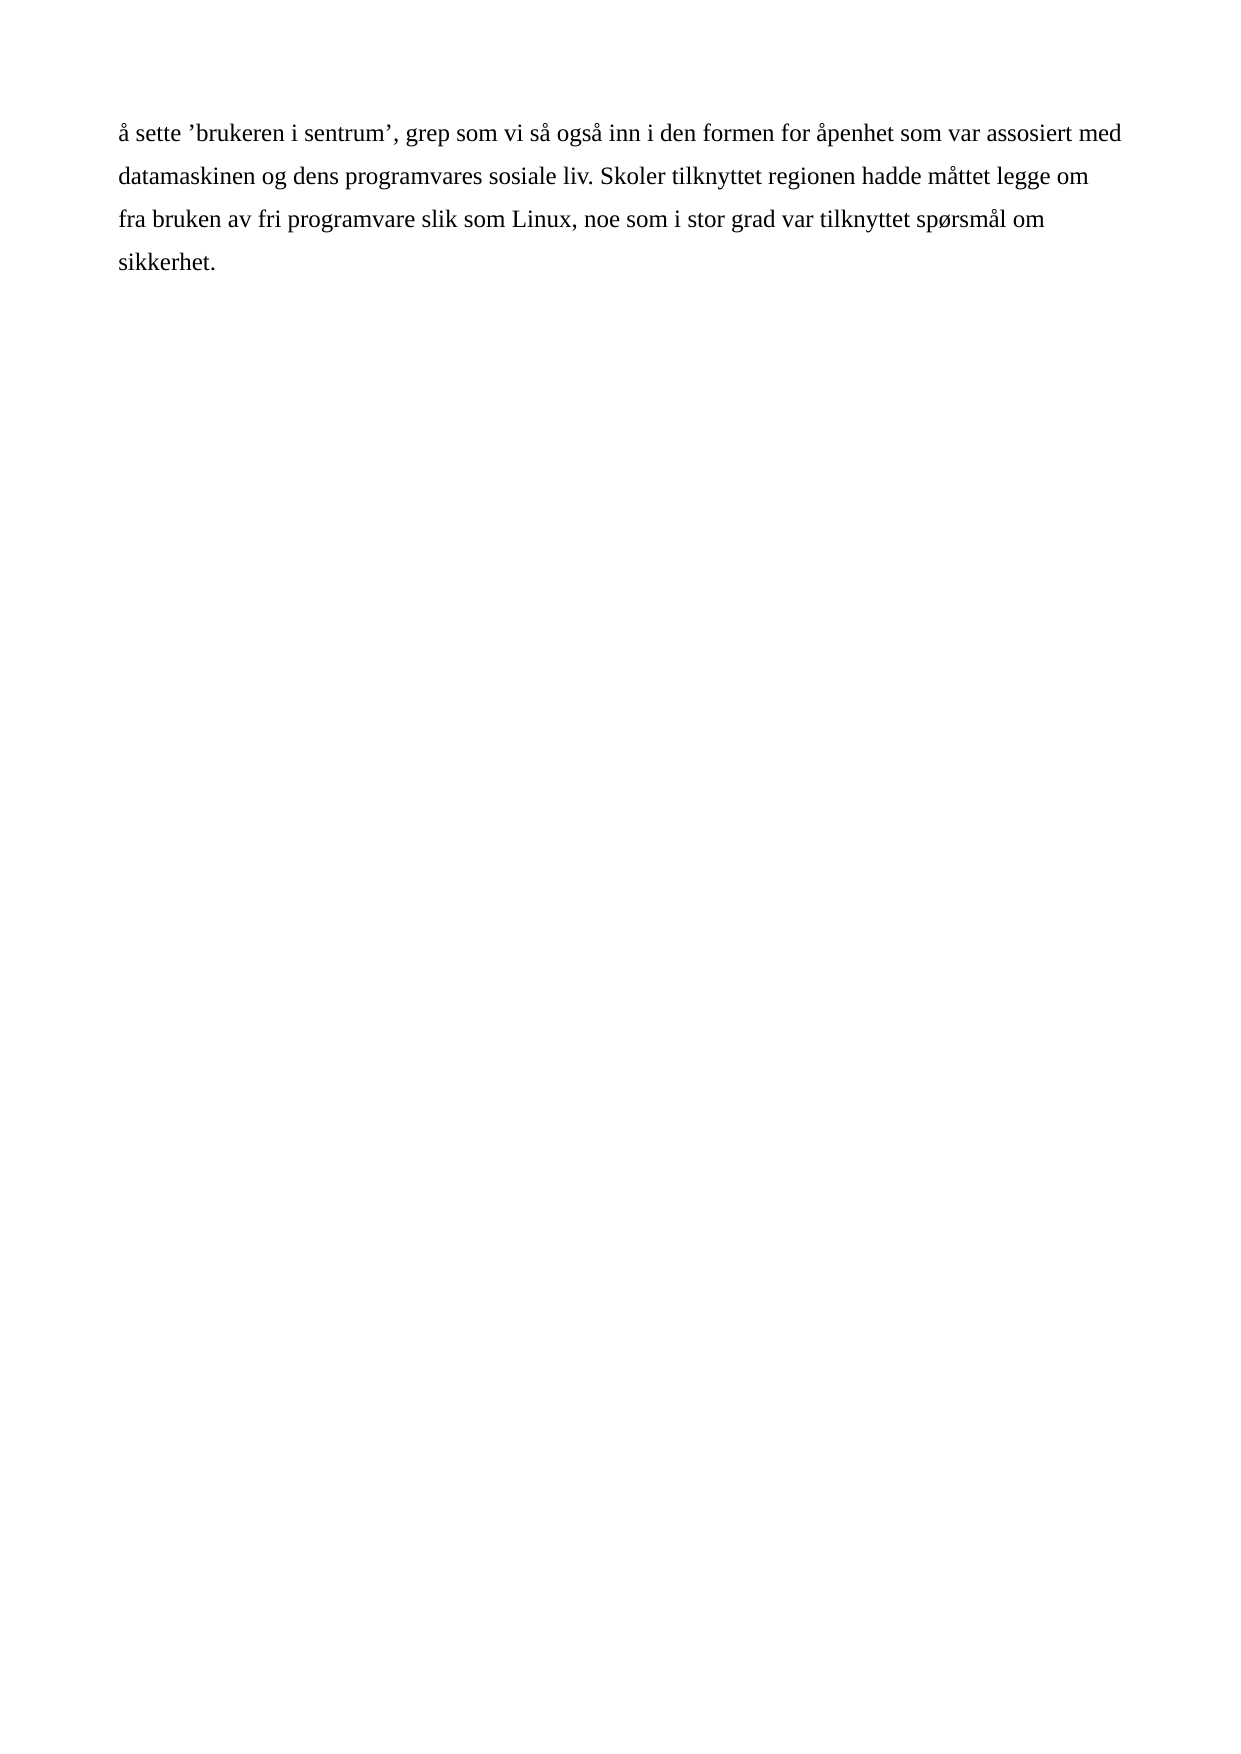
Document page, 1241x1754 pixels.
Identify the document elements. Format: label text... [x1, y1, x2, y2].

text å sette ’brukeren i sentrum’, grep som vi så også inn i den formen for åpenhet som var assosiert med datamaskinen og dens programvares sosiale liv. Skoler tilknyttet regionen hadde måttet legge om fra bruken av fri programvare slik som Linux, noe som i stor grad var tilknyttet spørsmål om sikkerhet. [118, 118, 1122, 276]
